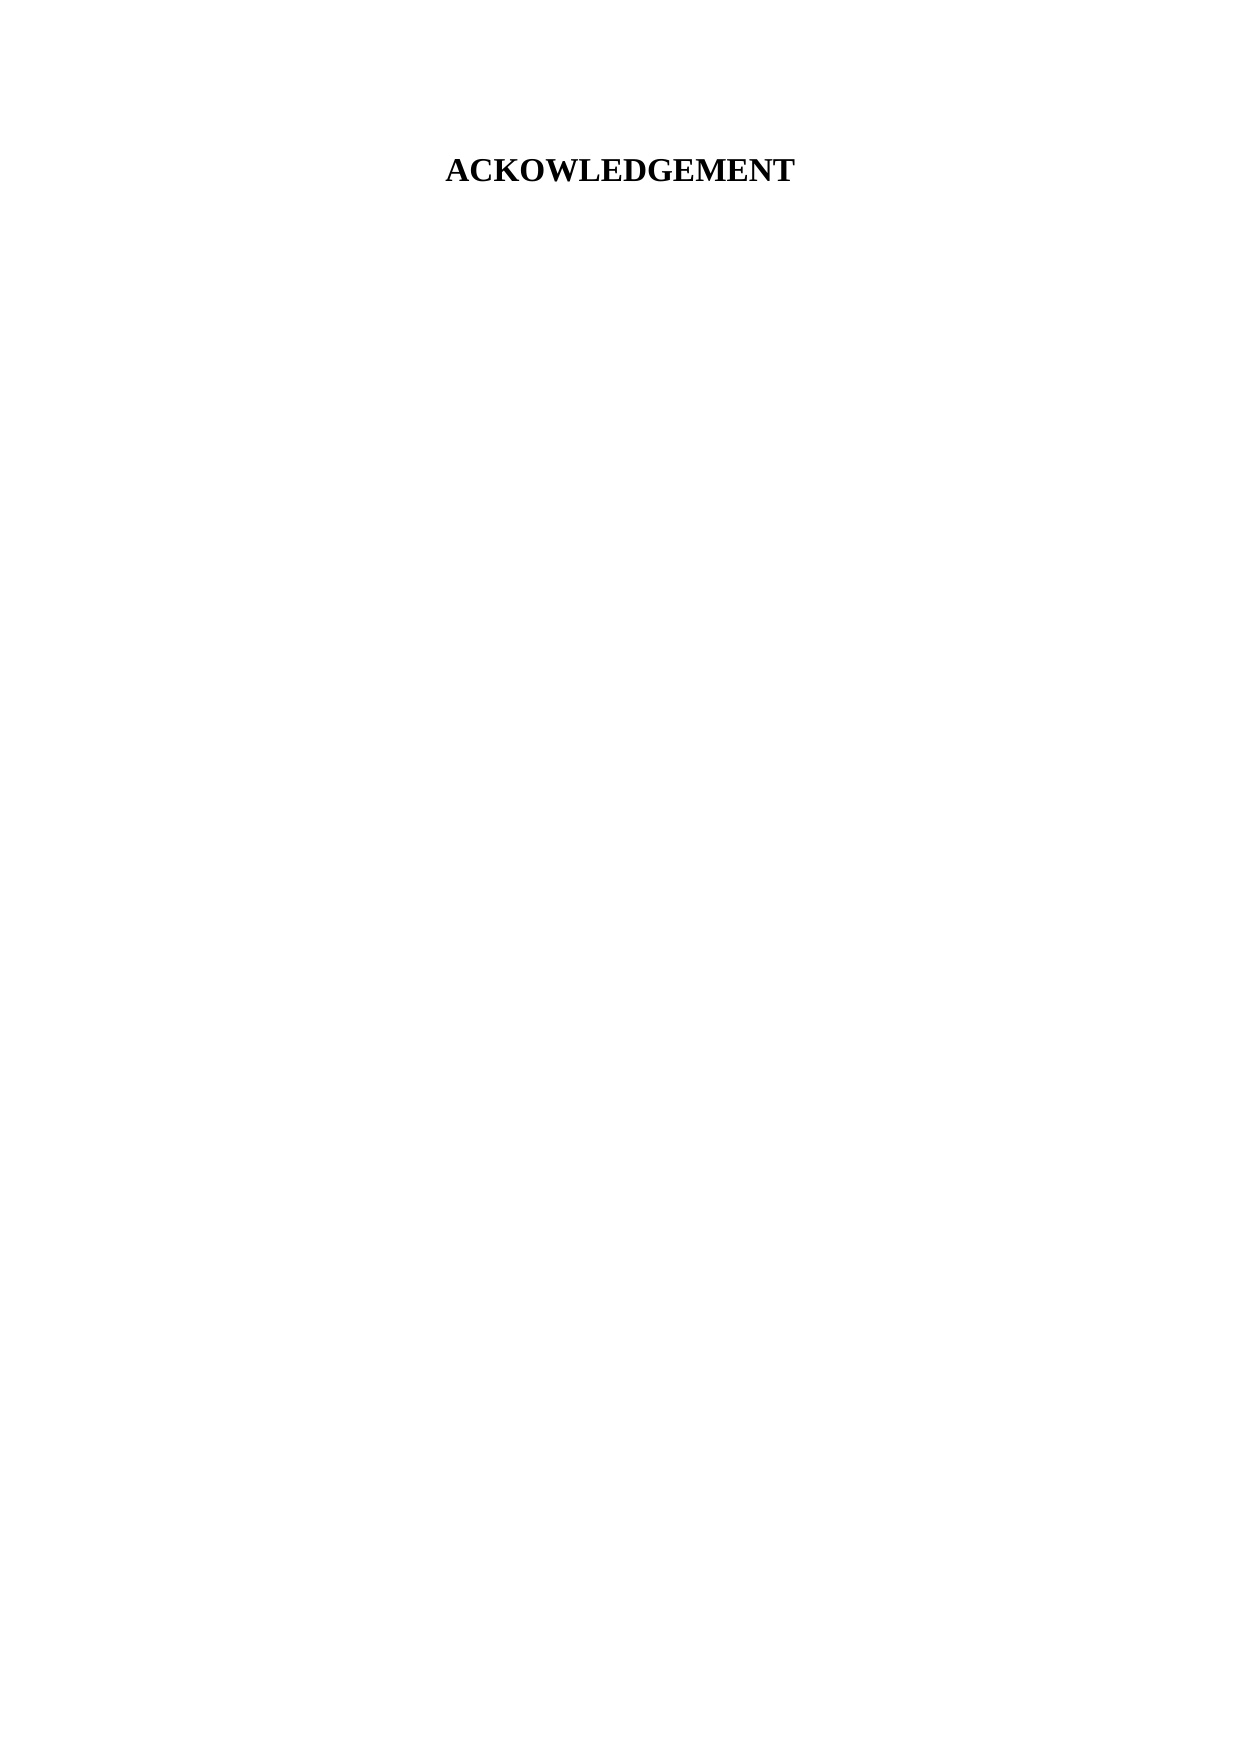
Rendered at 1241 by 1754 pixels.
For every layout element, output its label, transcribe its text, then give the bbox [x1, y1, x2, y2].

text ACKOWLEDGEMENT [187, 150, 1053, 188]
